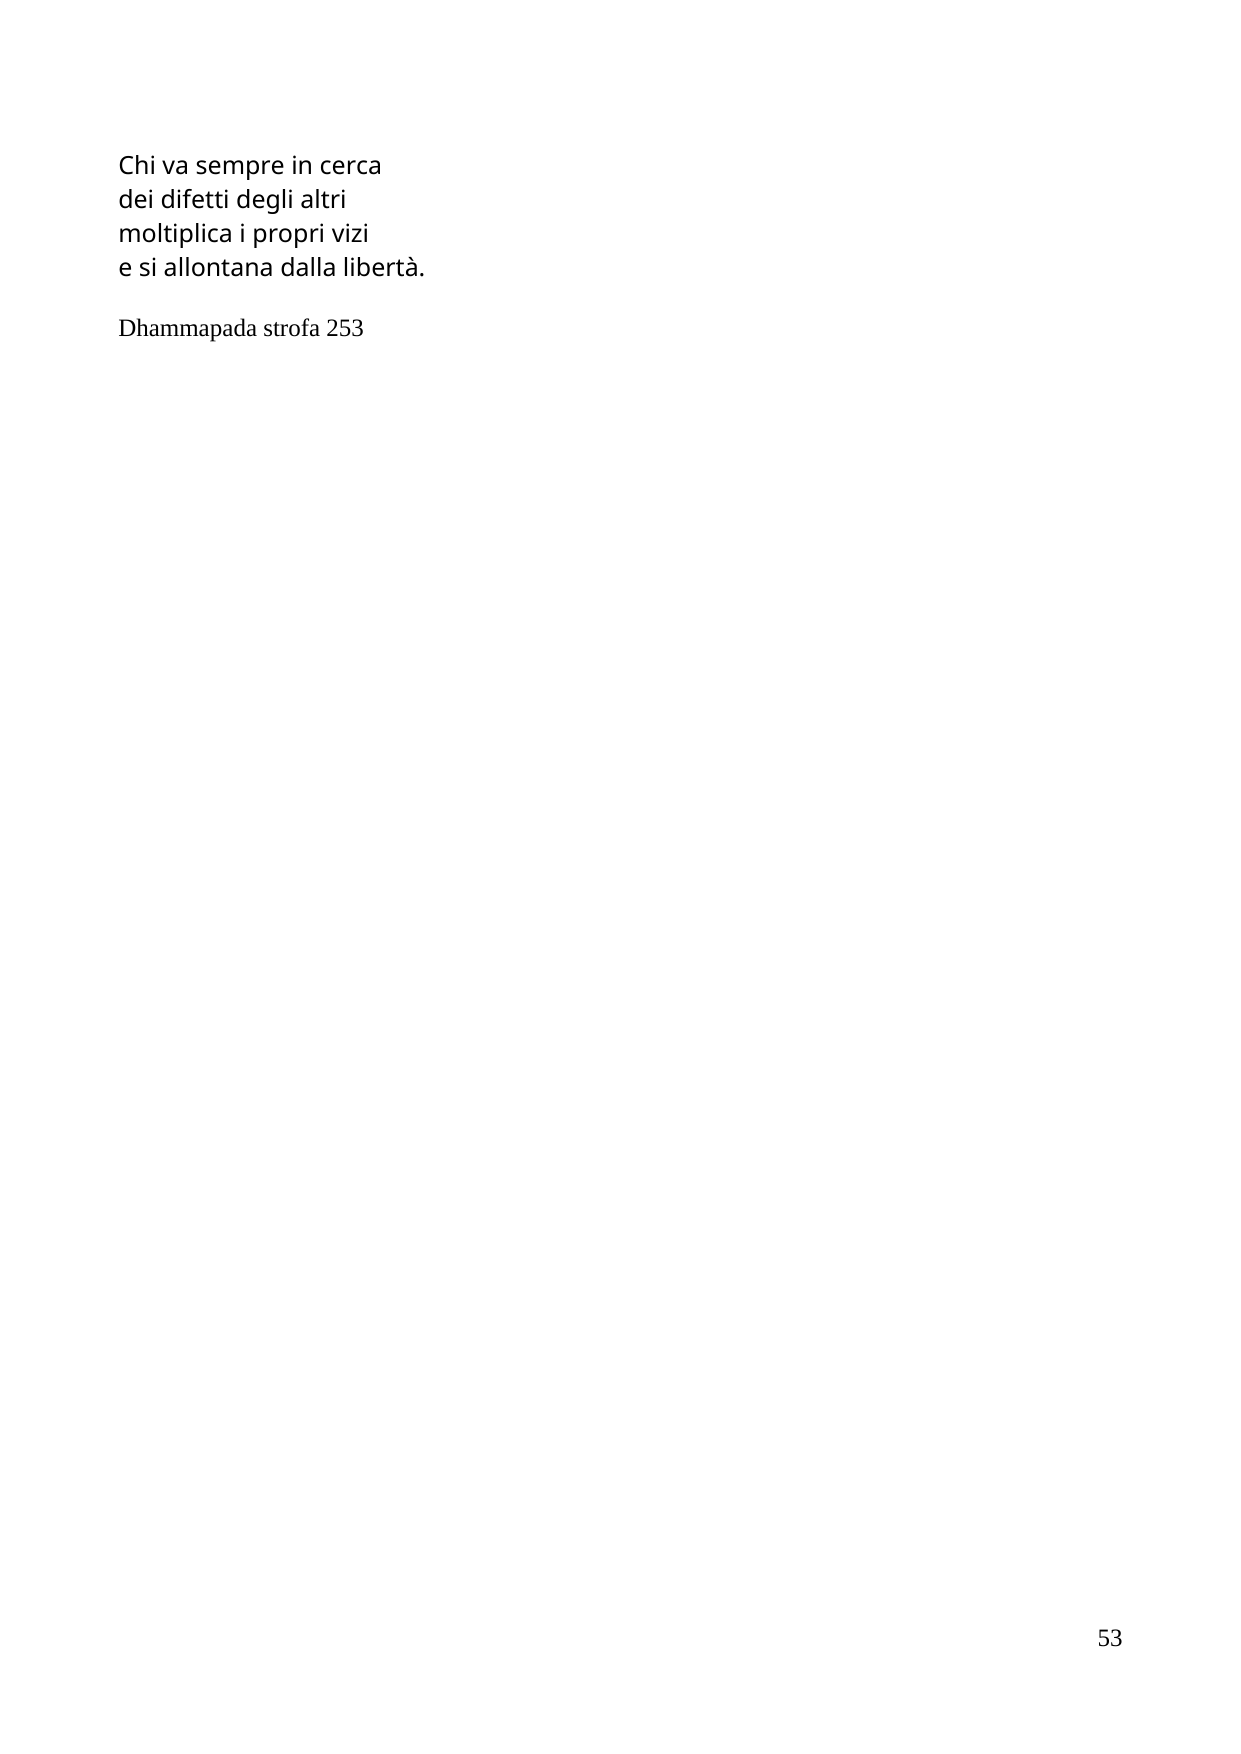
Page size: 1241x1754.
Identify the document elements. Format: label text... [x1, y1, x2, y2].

text Dhammapada strofa 253 [118, 313, 1122, 341]
text moltiplica i propri vizi [118, 216, 1122, 250]
text Chi va sempre in cerca [118, 148, 1122, 182]
text dei difetti degli altri [118, 182, 1122, 216]
text e si allontana dalla libertà. [118, 250, 1122, 284]
